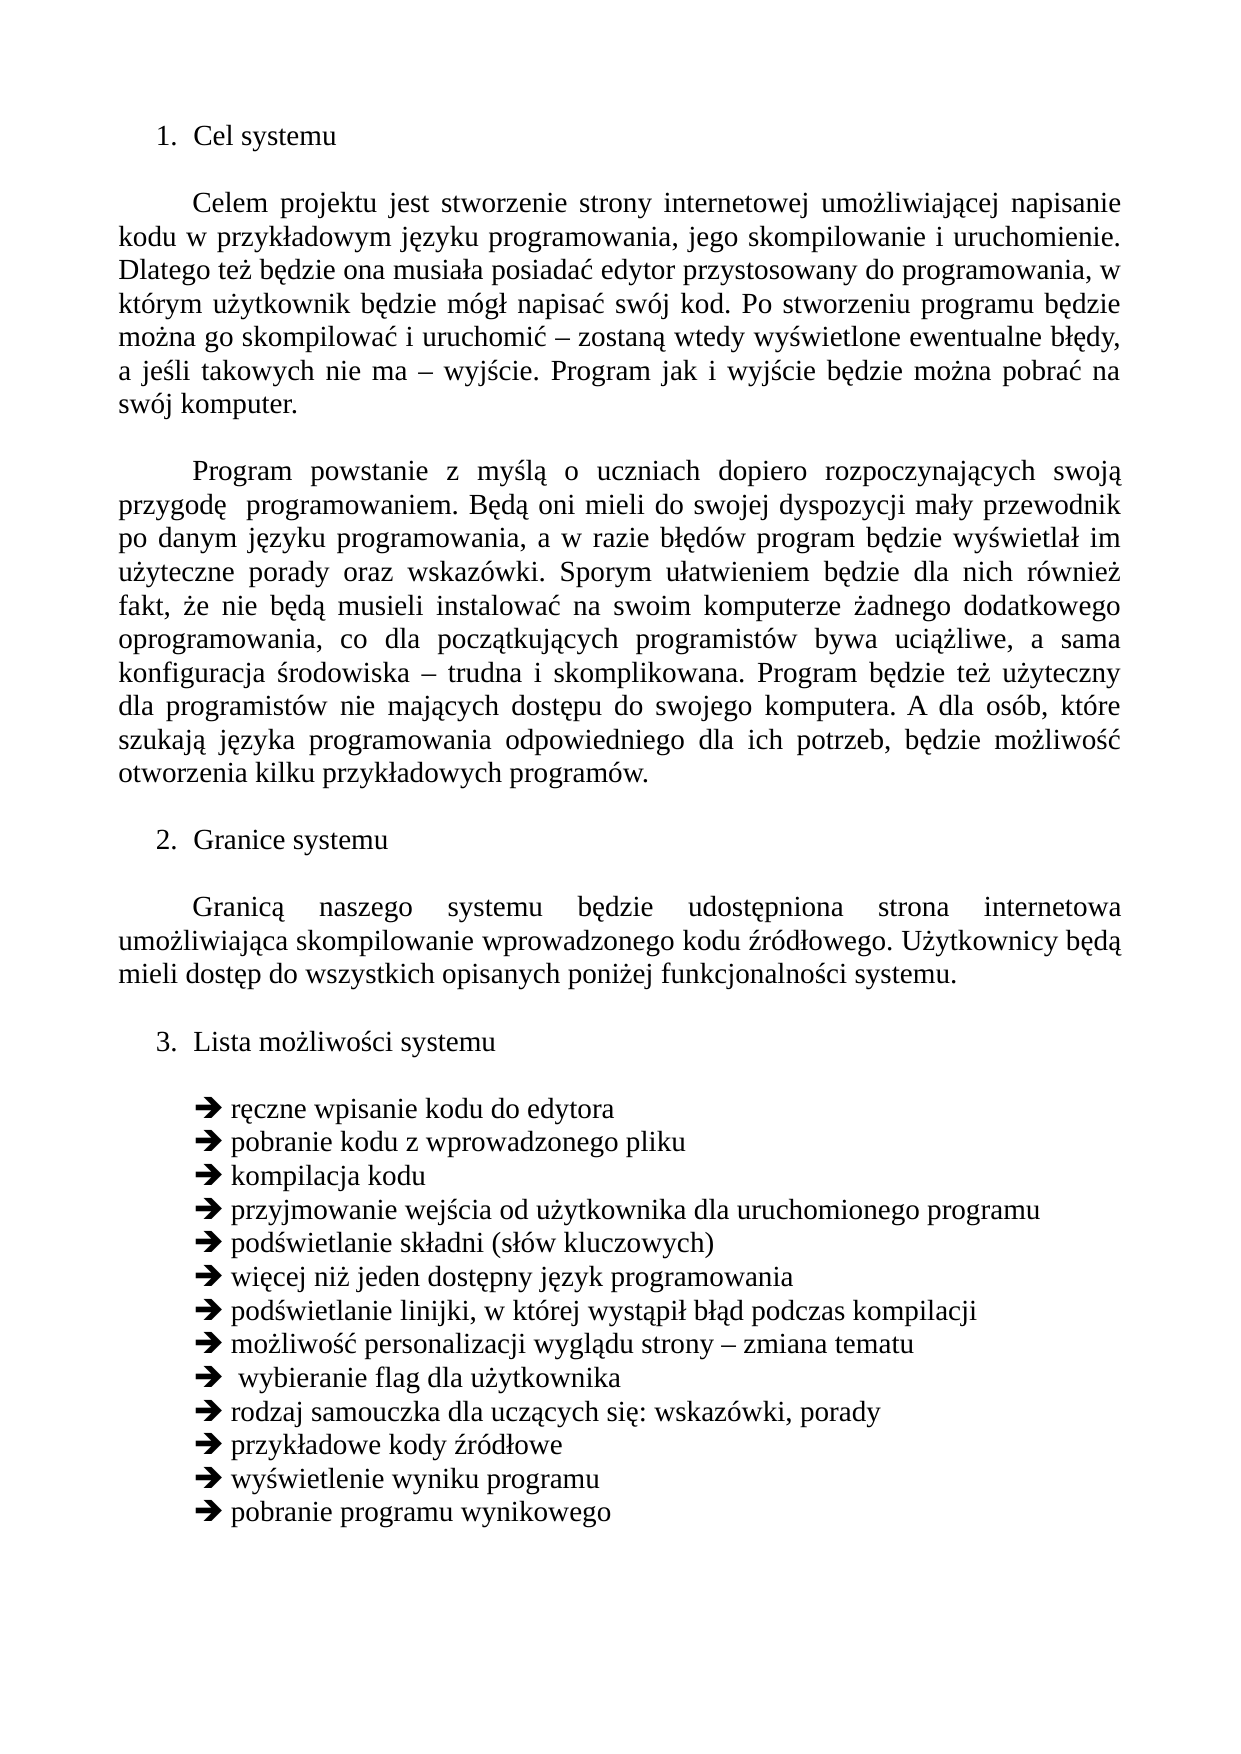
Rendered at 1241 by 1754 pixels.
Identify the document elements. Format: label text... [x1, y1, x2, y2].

list więcej niż jeden dostępny język programowania [193, 1259, 1122, 1293]
list wybieranie flag dla użytkownika [193, 1360, 1122, 1394]
list kompilacja kodu [193, 1158, 1122, 1192]
list podświetlanie składni (słów kluczowych) [193, 1225, 1122, 1259]
list Lista możliwości systemu [156, 1024, 1122, 1057]
list pobranie kodu z wprowadzonego pliku [193, 1124, 1122, 1158]
list przykładowe kody źródłowe [193, 1427, 1122, 1461]
list wyświetlenie wyniku programu [193, 1461, 1122, 1494]
list Granice systemu [156, 822, 1122, 856]
list możliwość personalizacji wyglądu strony – zmiana tematu [193, 1326, 1122, 1360]
list ręczne wpisanie kodu do edytora [193, 1091, 1122, 1124]
text Program powstanie z myślą o uczniach dopiero rozpoczynających swoją przygodę programowaniem. Będą oni mieli do swojej dyspozycji mały przewodnik po danym języku programowania, a w razie błędów program będzie wyświetlał im użyteczne porady oraz wskazówki. Sporym ułatwieniem będzie dla nich również fakt, że nie będą musieli instalować na swoim komputerze żadnego dodatkowego oprogramowania, co dla początkujących programistów bywa uciążliwe, a sama konfiguracja środowiska – trudna i skomplikowana. Program będzie też użyteczny dla programistów nie mających dostępu do swojego komputera. A dla osób, które szukają języka programowania odpowiedniego dla ich potrzeb, będzie możliwość otworzenia kilku przykładowych programów. [118, 453, 1122, 789]
list przyjmowanie wejścia od użytkownika dla uruchomionego programu [193, 1192, 1122, 1225]
text Granicą naszego systemu będzie udostępniona strona internetowa umożliwiająca skompilowanie wprowadzonego kodu źródłowego. Użytkownicy będą mieli dostęp do wszystkich opisanych poniżej funkcjonalności systemu. [118, 889, 1122, 990]
list podświetlanie linijki, w której wystąpił błąd podczas kompilacji [193, 1293, 1122, 1326]
text Celem projektu jest stworzenie strony internetowej umożliwiającej napisanie kodu w przykładowym języku programowania, jego skompilowanie i uruchomienie. Dlatego też będzie ona musiała posiadać edytor przystosowany do programowania, w którym użytkownik będzie mógł napisać swój kod. Po stworzeniu programu będzie można go skompilować i uruchomić – zostaną wtedy wyświetlone ewentualne błędy, a jeśli takowych nie ma – wyjście. Program jak i wyjście będzie można pobrać na swój komputer. [118, 185, 1122, 420]
list Cel systemu [156, 118, 1122, 152]
list pobranie programu wynikowego [193, 1494, 1122, 1528]
list rodzaj samouczka dla uczących się: wskazówki, porady [193, 1394, 1122, 1427]
